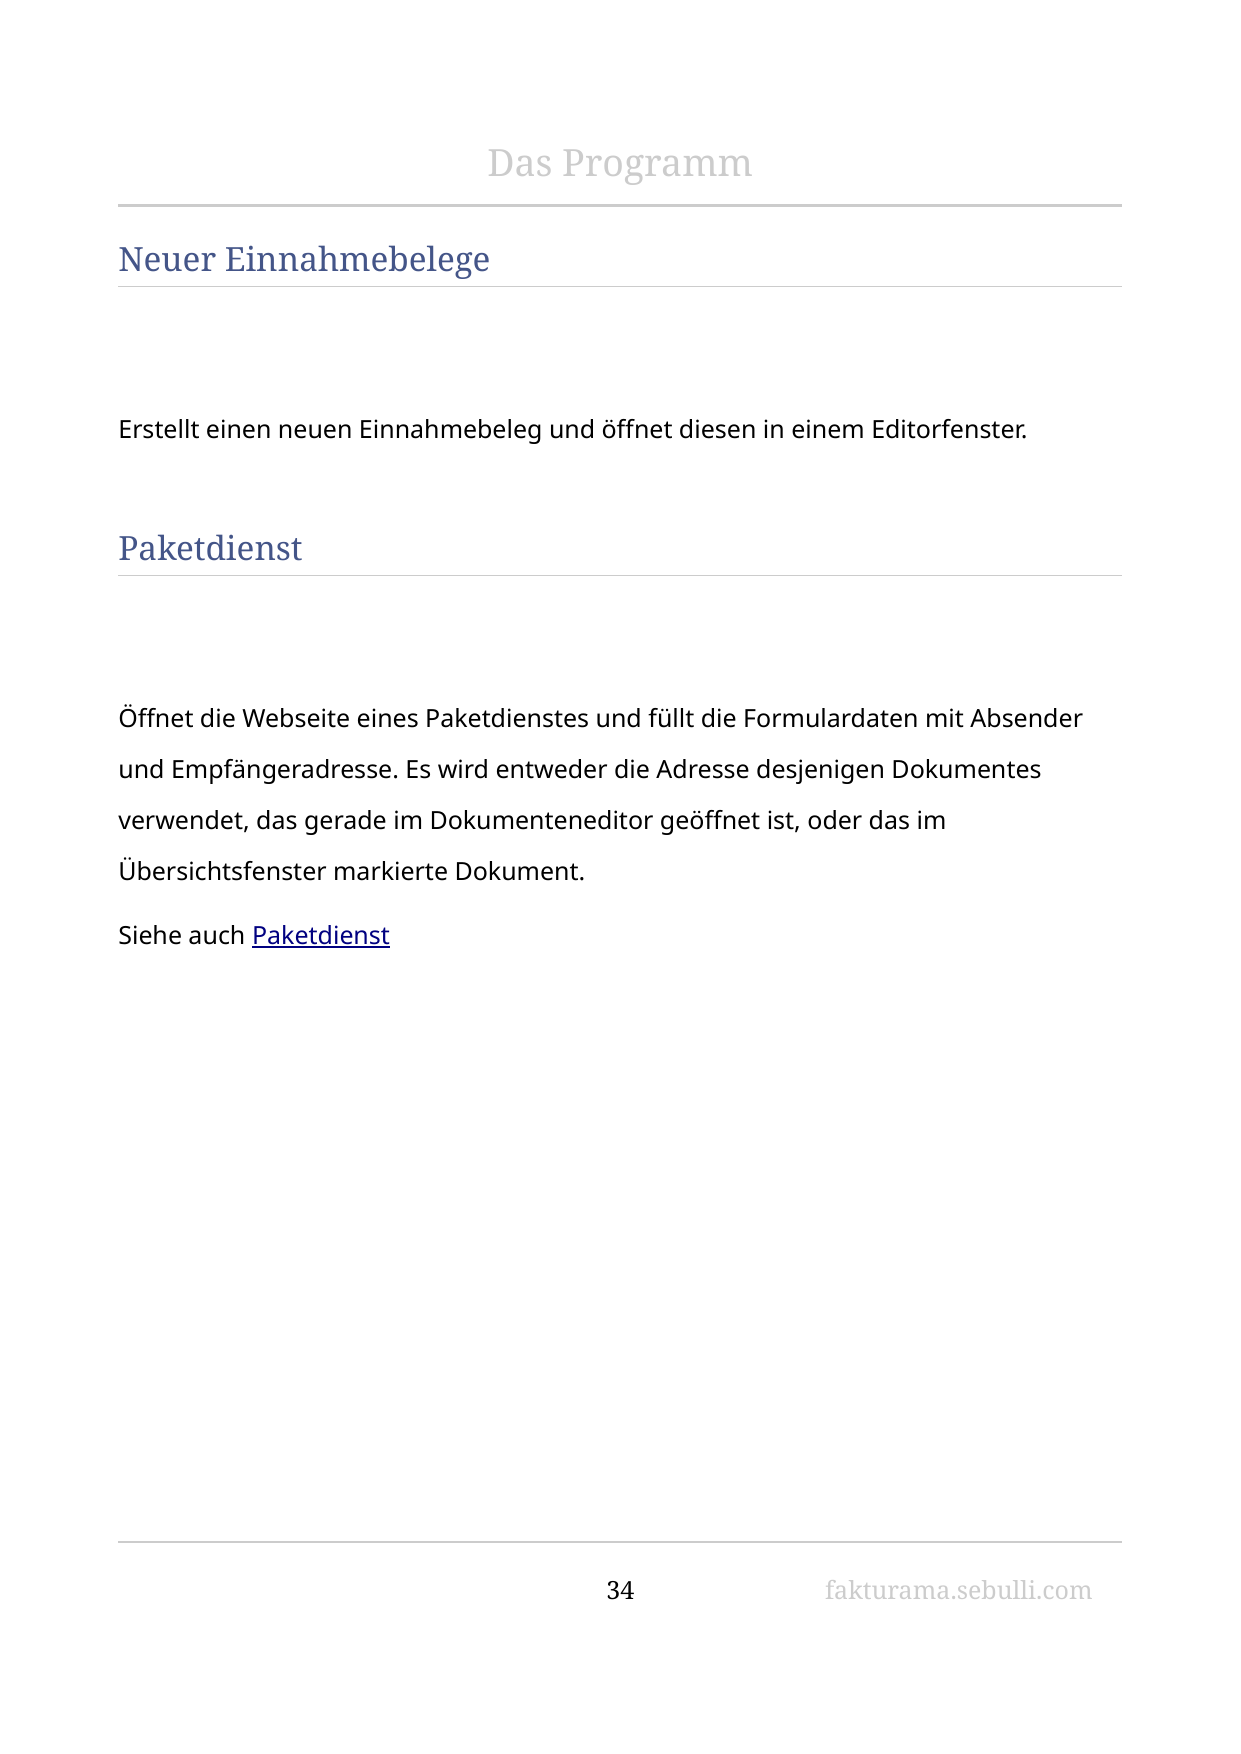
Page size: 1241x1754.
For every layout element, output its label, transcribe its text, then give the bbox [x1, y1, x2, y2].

subtitle Neuer Einnahmebelege [118, 236, 1122, 286]
text Siehe auch Paketdienst [118, 917, 1122, 951]
text Öffnet die Webseite eines Paketdienstes und füllt die Formulardaten mit Absender und Empfängeradresse. Es wird entweder die Adresse desjenigen Dokumentes verwendet, das gerade im Dokumenteneditor geöffnet ist, oder das im Übersichtsfenster markierte Dokument. [118, 701, 1122, 888]
subtitle Paketdienst [118, 525, 1122, 575]
text Erstellt einen neuen Einnahmebeleg und öffnet diesen in einem Editorfenster. [118, 412, 1122, 446]
